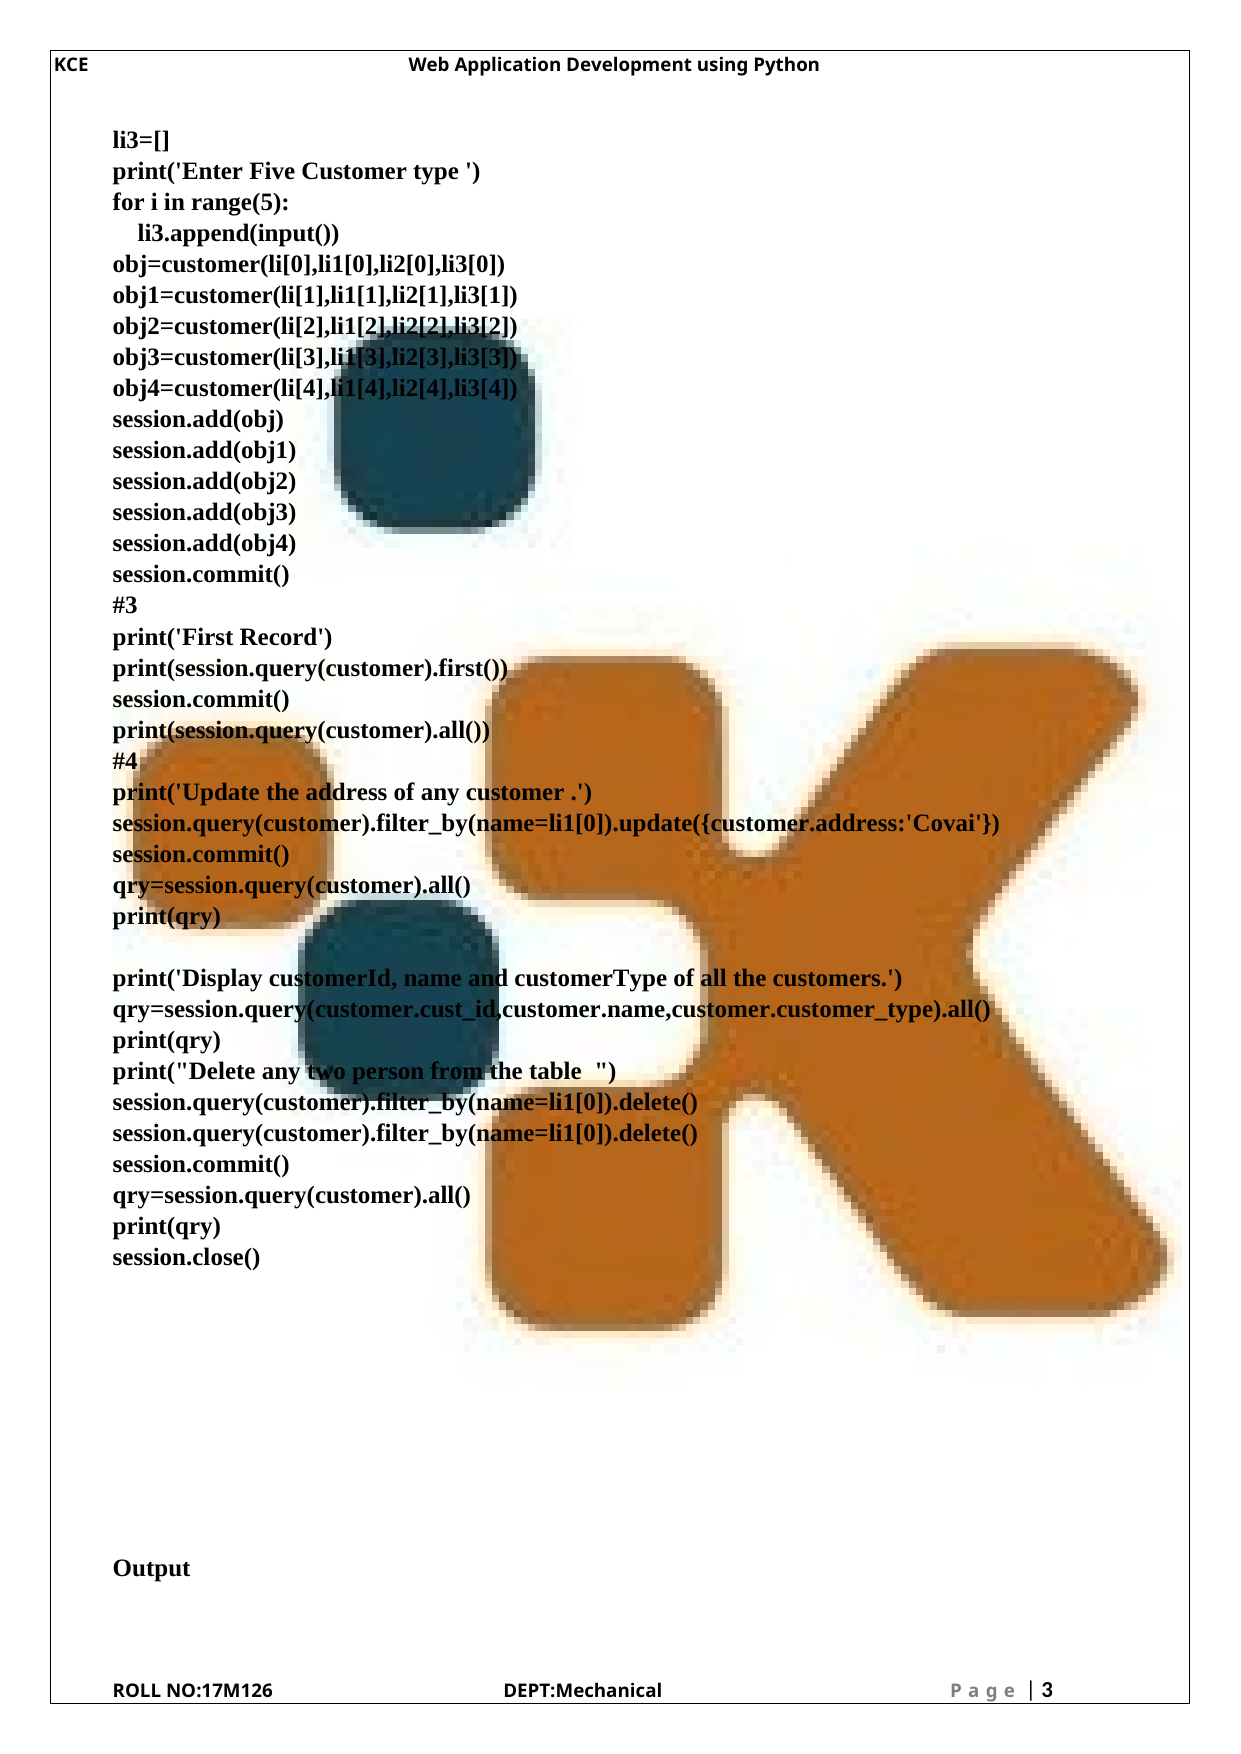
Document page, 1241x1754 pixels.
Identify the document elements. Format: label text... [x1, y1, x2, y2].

text print(session.query(customer).first()) [112, 653, 1181, 681]
text print(session.query(customer).all()) [112, 715, 1181, 743]
text print('First Record') [112, 622, 1181, 650]
text session.commit() [112, 1149, 1181, 1178]
text Output [112, 1553, 1181, 1582]
text session.commit() [112, 559, 1181, 588]
text print('Enter Five Customer type ') [112, 156, 1181, 185]
text obj1=customer(li[1],li1[1],li2[1],li3[1]) [112, 280, 1181, 309]
text qry=session.query(customer.cust_id,customer.name,customer.customer_type).all() [112, 994, 1181, 1023]
text session.commit() [112, 684, 1181, 712]
text qry=session.query(customer).all() [112, 870, 1181, 899]
text print(qry) [112, 901, 1181, 930]
text #4 [112, 746, 1181, 774]
text print(qry) [112, 1025, 1181, 1054]
text print('Display customerId, name and customerType of all the customers.') [112, 963, 1181, 992]
text qry=session.query(customer).all() [112, 1180, 1181, 1209]
text obj2=customer(li[2],li1[2],li2[2],li3[2]) [112, 311, 1181, 340]
text #3 [112, 591, 1181, 619]
text session.add(obj2) [112, 466, 1181, 495]
text print("Delete any two person from the table ") [112, 1056, 1181, 1085]
text li3.append(input()) [112, 218, 1181, 247]
text session.close() [112, 1242, 1181, 1271]
text session.commit() [112, 839, 1181, 868]
text session.query(customer).filter_by(name=li1[0]).delete() [112, 1118, 1181, 1147]
text session.add(obj) [112, 404, 1181, 433]
text print('Update the address of any customer .') [112, 777, 1181, 806]
text session.query(customer).filter_by(name=li1[0]).update({customer.address:'Covai'}) [112, 808, 1181, 837]
text obj4=customer(li[4],li1[4],li2[4],li3[4]) [112, 373, 1181, 402]
text session.add(obj4) [112, 528, 1181, 557]
text session.query(customer).filter_by(name=li1[0]).delete() [112, 1087, 1181, 1116]
picture [112, 319, 1182, 1389]
text session.add(obj1) [112, 435, 1181, 464]
text session.add(obj3) [112, 497, 1181, 526]
text print(qry) [112, 1211, 1181, 1240]
text obj3=customer(li[3],li1[3],li2[3],li3[3]) [112, 342, 1181, 371]
text obj=customer(li[0],li1[0],li2[0],li3[0]) [112, 249, 1181, 278]
text li3=[] [112, 125, 1181, 154]
text for i in range(5): [112, 187, 1181, 216]
